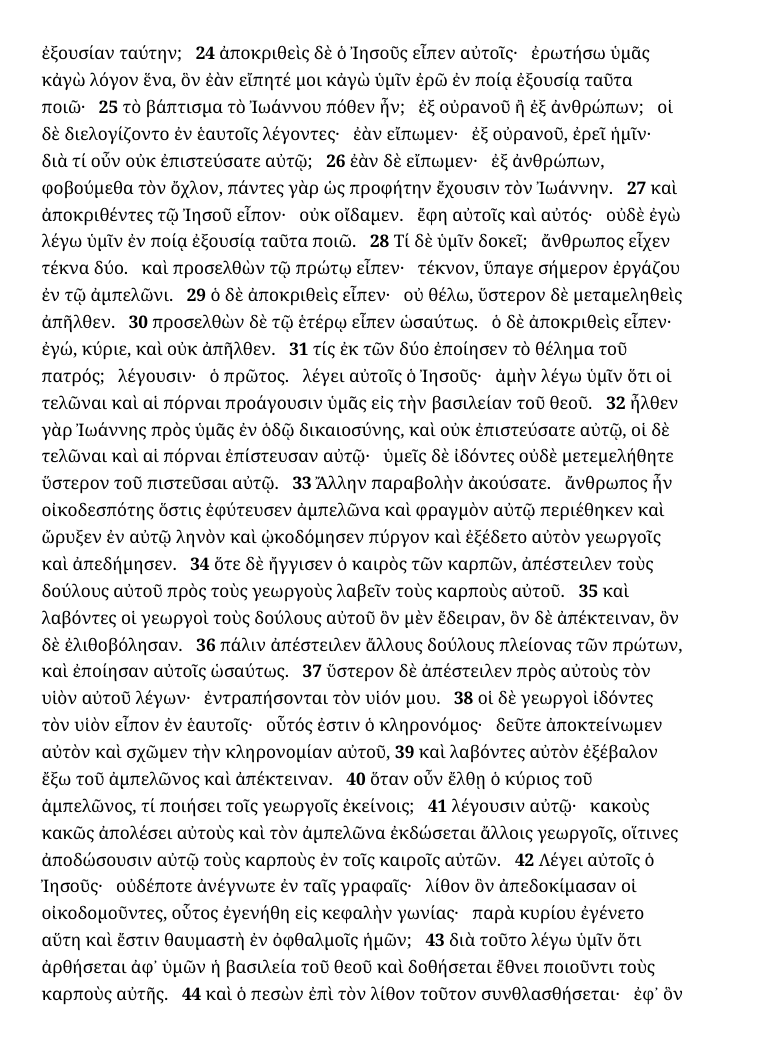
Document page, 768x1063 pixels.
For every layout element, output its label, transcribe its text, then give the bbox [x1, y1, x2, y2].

text ἐξουσίαν ταύτην; 24 ἀποκριθεὶς δὲ ὁ Ἰησοῦς εἶπεν αὐτοῖς· ἐρωτήσω ὑμᾶς κἀγὼ λόγον ἕνα, ὃν ἐὰν εἴπητέ μοι κἀγὼ ὑμῖν ἐρῶ ἐν ποίᾳ ἐξουσίᾳ ταῦτα ποιῶ· 25 τὸ βάπτισμα τὸ Ἰωάννου πόθεν ἦν; ἐξ οὐρανοῦ ἢ ἐξ ἀνθρώπων; οἱ δὲ διελογίζοντο ἐν ἑαυτοῖς λέγοντες· ἐὰν εἴπωμεν· ἐξ οὐρανοῦ, ἐρεῖ ἡμῖν· διὰ τί οὖν οὐκ ἐπιστεύσατε αὐτῷ; 26 ἐὰν δὲ εἴπωμεν· ἐξ ἀνθρώπων, φοβούμεθα τὸν ὄχλον, πάντες γὰρ ὡς προφήτην ἔχουσιν τὸν Ἰωάννην. 27 καὶ ἀποκριθέντες τῷ Ἰησοῦ εἶπον· οὐκ οἴδαμεν. ἔφη αὐτοῖς καὶ αὐτός· οὐδὲ ἐγὼ λέγω ὑμῖν ἐν ποίᾳ ἐξουσίᾳ ταῦτα ποιῶ. 28 Τί δὲ ὑμῖν δοκεῖ; ἄνθρωπος εἶχεν τέκνα δύο. καὶ προσελθὼν τῷ πρώτῳ εἶπεν· τέκνον, ὕπαγε σήμερον ἐργάζου ἐν τῷ ἀμπελῶνι. 29 ὁ δὲ ἀποκριθεὶς εἶπεν· οὐ θέλω, ὕστερον δὲ μεταμεληθεὶς ἀπῆλθεν. 30 προσελθὼν δὲ τῷ ἑτέρῳ εἶπεν ὡσαύτως. ὁ δὲ ἀποκριθεὶς εἶπεν· ἐγώ, κύριε, καὶ οὐκ ἀπῆλθεν. 31 τίς ἐκ τῶν δύο ἐποίησεν τὸ θέλημα τοῦ πατρός; λέγουσιν· ὁ πρῶτος. λέγει αὐτοῖς ὁ Ἰησοῦς· ἀμὴν λέγω ὑμῖν ὅτι οἱ τελῶναι καὶ αἱ πόρναι προάγουσιν ὑμᾶς εἰς τὴν βασιλείαν τοῦ θεοῦ. 32 ἦλθεν γὰρ Ἰωάννης πρὸς ὑμᾶς ἐν ὁδῷ δικαιοσύνης, καὶ οὐκ ἐπιστεύσατε αὐτῷ, οἱ δὲ τελῶναι καὶ αἱ πόρναι ἐπίστευσαν αὐτῷ· ὑμεῖς δὲ ἰδόντες οὐδὲ μετεμελήθητε ὕστερον τοῦ πιστεῦσαι αὐτῷ. 33 Ἄλλην παραβολὴν ἀκούσατε. ἄνθρωπος ἦν οἰκοδεσπότης ὅστις ἐφύτευσεν ἀμπελῶνα καὶ φραγμὸν αὐτῷ περιέθηκεν καὶ ὤρυξεν ἐν αὐτῷ ληνὸν καὶ ᾠκοδόμησεν πύργον καὶ ἐξέδετο αὐτὸν γεωργοῖς καὶ ἀπεδήμησεν. 34 ὅτε δὲ ἤγγισεν ὁ καιρὸς τῶν καρπῶν, ἀπέστειλεν τοὺς δούλους αὐτοῦ πρὸς τοὺς γεωργοὺς λαβεῖν τοὺς καρποὺς αὐτοῦ. 35 καὶ λαβόντες οἱ γεωργοὶ τοὺς δούλους αὐτοῦ ὃν μὲν ἔδειραν, ὃν δὲ ἀπέκτειναν, ὃν δὲ ἐλιθοβόλησαν. 36 πάλιν ἀπέστειλεν ἄλλους δούλους πλείονας τῶν πρώτων, καὶ ἐποίησαν αὐτοῖς ὡσαύτως. 37 ὕστερον δὲ ἀπέστειλεν πρὸς αὐτοὺς τὸν υἱὸν αὐτοῦ λέγων· ἐντραπήσονται τὸν υἱόν μου. 38 οἱ δὲ γεωργοὶ ἰδόντες τὸν υἱὸν εἶπον ἐν ἑαυτοῖς· οὗτός ἐστιν ὁ κληρονόμος· δεῦτε ἀποκτείνωμεν αὐτὸν καὶ σχῶμεν τὴν κληρονομίαν αὐτοῦ, 39 καὶ λαβόντες αὐτὸν ἐξέβαλον ἔξω τοῦ ἀμπελῶνος καὶ ἀπέκτειναν. 40 ὅταν οὖν ἔλθῃ ὁ κύριος τοῦ ἀμπελῶνος, τί ποιήσει τοῖς γεωργοῖς ἐκείνοις; 41 λέγουσιν αὐτῷ· κακοὺς κακῶς ἀπολέσει αὐτοὺς καὶ τὸν ἀμπελῶνα ἐκδώσεται ἄλλοις γεωργοῖς, οἵτινες ἀποδώσουσιν αὐτῷ τοὺς καρποὺς ἐν τοῖς καιροῖς αὐτῶν. 42 Λέγει αὐτοῖς ὁ Ἰησοῦς· οὐδέποτε ἀνέγνωτε ἐν ταῖς γραφαῖς· λίθον ὃν ἀπεδοκίμασαν οἱ οἰκοδομοῦντες, οὗτος ἐγενήθη εἰς κεφαλὴν γωνίας· παρὰ κυρίου ἐγένετο αὕτη καὶ ἔστιν θαυμαστὴ ἐν ὀφθαλμοῖς ἡμῶν; 43 διὰ τοῦτο λέγω ὑμῖν ὅτι ἀρθήσεται ἀφ᾽ ὑμῶν ἡ βασιλεία τοῦ θεοῦ καὶ δοθήσεται ἔθνει ποιοῦντι τοὺς καρποὺς αὐτῆς. 44 καὶ ὁ πεσὼν ἐπὶ τὸν λίθον τοῦτον συνθλασθήσεται· ἐφ᾽ ὃν [41, 41, 685, 1005]
